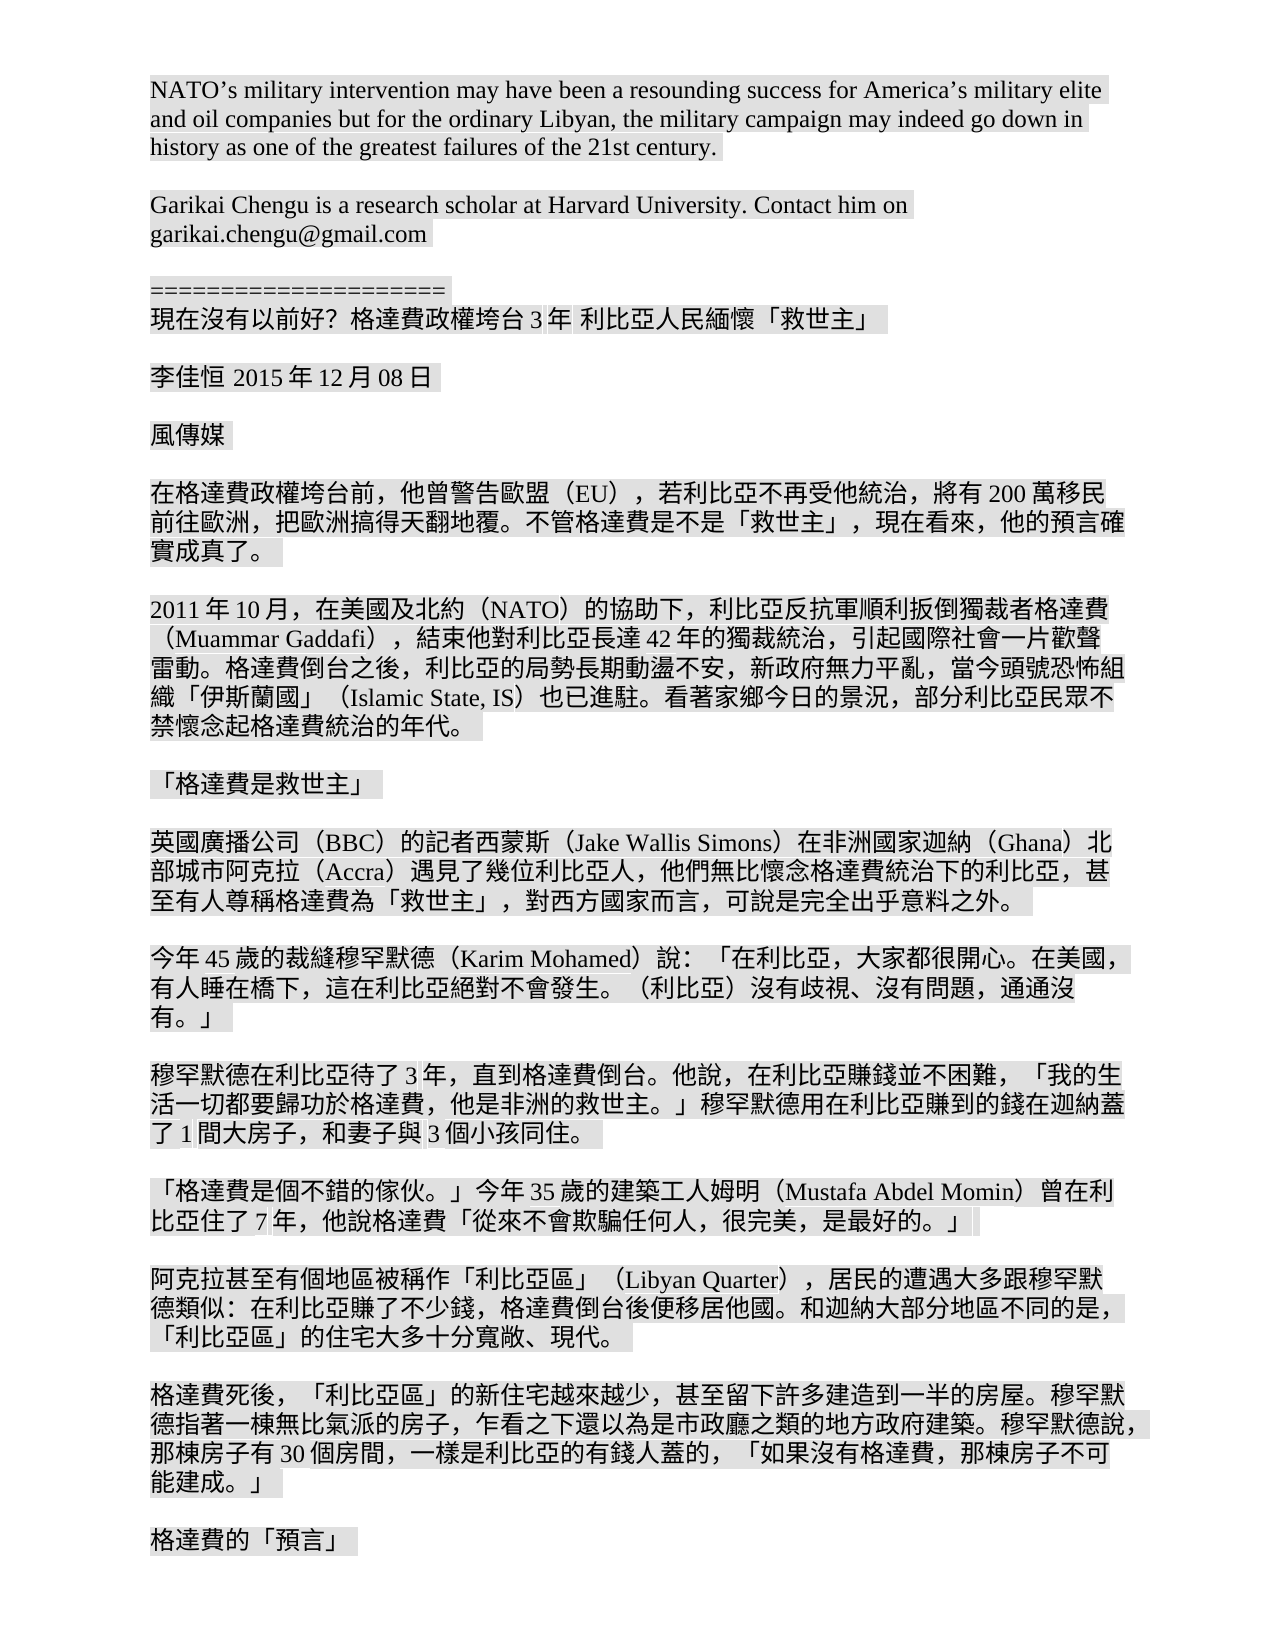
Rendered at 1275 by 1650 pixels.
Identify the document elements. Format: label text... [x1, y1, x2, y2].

text 十年前，花了整整五個晚上，寫了 "伊拉克淪陷記實" 這本小冊子。十年過去了，在美國的 "民主輸出" 與 "人道拯救" 之後，原本在中東世界公衛條件首屈一指的伊拉克，如今已成人間煉獄；生靈塗炭，路有餓莩，槍炮飛彈像雨一樣撒落每一寸土地，數百萬條人命就這樣消失了。 我一直想給這本小冊子寫個第二冊，記錄過去十年來的狀況，同時也想寫個 "利比亞淪陷記實及"敘利亞淪陷記實"，但始終力有餘而心不足，而非心有餘而力不足。這一點小能力是夠的，但心卻難以承受。我總刻意想迴避這類資訊，因為當我知道越多，我就越難面對自己；就跟吸血鬼一樣，只要有鏡子的地方，我就想閉上眼睛，很不想看到自己。 我已經有幾十年的時間不知道自己的模樣了。不想看到的與其說是自己，不如說是不想直視這個真實的世界。一個正常人，如何可能眼睜睜看著這一切極其殘忍毫無人性的血腥、暴力與謊言而能無動於衷？於是，我們只能讓自己盡量變得冷血，變得不正常就是人們所謂正常。 如同伊拉克，利比亞的故事也一樣。美國所指控、而慘遭美軍暴民當街虐殺的所謂獨裁者格達費掌權時，利比亞是全世界最貧窮的國家之一，很快地，它成為非洲最富裕的國家，如今卻滿目瘡痍，更不用說更加慘絕人寰的敘利亞悲歌了。它們過去都曾經是人民生活穩定、福利良好而且迅速欣欣向榮的國家，現在卻全都在美國與西方強權的鐵蹄蹂躪下，飽受屠殺劫掠，成為人間煉獄。 我始終感到很困惑，世界上為什麼會有像美國這樣一個邪惡血腥與殘暴的國家？為什麼人們卻能容忍它的存在，以及容忍它永無止境的血腥暴行？人性之惡究竟有沒有個底線？是非顛倒，善惡易位，人們的智能之低落及易於欺瞞與操弄，或多或少是這一切悲劇的根源。當然，最重要的根源仍然還是 "在乎" 二字。為了個人活下去，我們得學習冷漠，學會無動於衷。冷漠，構成我們每個人的共同罪愆。至於那些無法順利學會的，註定會以各種不同的方式付出他應該付出的代價。 很快地 "那一天" 就會來到，我們目前還活著的每一個人，屆時一個也不例外，統統都得像沈從文說的，埋進泥土裏，等著蛆蟲來收拾。可我希望有一天，能夠有個陌生人來到墳前，告訴地下亡靈，昨日的淚水已成雨水，悲劇遠颺，世界已經不一樣了。 陳真 2017.05.09. ==================== Libya: From Africa’s Richest State Under Gaddafi, to Failed State After NATO Intervention By Garikai Chengu Global Research, September 14, 2016 This week marks the three-year anniversary of the Western-backed assassination of Libya’s former president, Muammar Gaddafi, and the fall of one of Africa’s greatest nations. In 1967 Colonel Gaddafi inherited one of the poorest nations in Africa; however, by the time he was assassinated, Gaddafi had turned Libya into Africa’s wealthiest nation. Libya had the highest GDP per capita and life expectancy on the continent. Less people lived below the poverty line than in the Netherlands. After NATO’s intervention in 2011, Libya is now a failed state and its economy is in shambles. As the government’s control slips through their fingers and into to the militia fighters’ hands, oil production has all but stopped. The militias variously local, tribal, regional, Islamist or criminal, that have plagued Libya since NATO’s intervention, have recently lined up into two warring factions. Libya now has two governments, both with their own Prime Minister, parliament and army. On one side, in the West of the country, Islamist-allied militias took over control of the capital Tripoli and other cities and set up their own government, chasing away a parliament that was elected over the summer. On the other side, in the East of the Country, the “legitimate” government dominated by anti-Islamist politicians, exiled 1,200 kilometers away in Tobruk, no longer governs anything. The fall of Gaddafi’s administration has created all of the country’s worst-case scenarios: Western embassies have all left, the South of the country has become a haven for terrorists, and the Northern coast a center of migrant trafficking. Egypt, Algeria and Tunisia have all closed their borders with Libya. This all occurs amidst a backdrop of widespread rape, assassinations and torture that complete the picture of a state that is failed to the bone. America is clearly fed up with the two inept governments in Libya and is now backing a third force: long-time CIA asset, General Khalifa Hifter, who aims to set himself up as Libya’s new dictator. Hifter, who broke with Gaddafi in the 1980s and lived for years in Langley, Virginia, close to the CIA’s headquarters, where he was trained by the CIA, has taken part in numerous American regime change efforts, including the aborted attempt to overthrow Gaddafi in 1996. In 1991 the New York Times reported that Hifter may have been one of “600 Libyan soldiers trained by American intelligence officials in sabotage and other guerrilla skills…to fit in neatly into the Reagan Administration’s eagerness to topple Colonel Qaddafi”. Hifter’s forces are currently vying with the Al Qaeda group Ansar al-Sharia for control of Libya’s second largest city, Benghazi. Ansar al-Sharia was armed by America during the NATO campaign against Colonel Gaddafi. In yet another example of the U.S. backing terrorists backfiring, Ansar al-Sharia has recently been blamed by America for the brutal assassination of U.S. Ambassador Stevens. Hifter is currently receiving logistical and air support from the U.S. because his faction envision a mostly secular Libya open to Western financiers, speculators, and capital. Perhaps, Gaddafi’s greatest crime, in the eyes of NATO, was his desire to put the interests of local labour above foreign capital and his quest for a strong and truly United States of Africa. In fact, in August 2011, President Obama confiscated $30 billion from Libya’s Central Bank, which Gaddafi had earmarked for the establishment of the African IMF and African Central Bank. In 2011, the West’s objective was clearly not to help the Libyan people, who already had the highest standard of living in Africa, but to oust Gaddafi, install a puppet regime, and gain control of Libya’s natural resources. For over 40 years, Gaddafi promoted economic democracy and used the nationalized oil wealth to sustain progressive social welfare programs for all Libyans. Under Gaddafi’s rule, Libyans enjoyed not only free health-care and free education, but also free electricity and interest-free loans. Now thanks to NATO’s intervention the health-care sector is on the verge of collapse as thousands of Filipino health workers flee the country, institutions of higher education across the East of the country are shut down, and black outs are a common occurrence in once thriving Tripoli. One group that has suffered immensely from NATO’s bombing campaign is the nation’s women. Unlike many other Arab nations, women in Gaddafi’s Libya had the right to education, hold jobs, divorce, hold property and have an income. The United Nations Human Rights Council praised Gaddafi for his promotion of women’s rights. When the colonel seized power in 1969, few women went to university. Today, more than half of Libya’s university students are women. One of the first laws Gaddafi passed in 1970 was an equal pay for equal work law. Nowadays, the new “democratic” Libyan regime is clamping down on women’s rights. The new ruling tribes are tied to traditions that are strongly patriarchal. Also, the chaotic nature of post-intervention Libyan politics has allowed free reign to extremist Islamic forces that see gender equality as a Western perversion. Three years ago, NATO declared that the mission in Libya had been “one of the most successful in NATO history.” Truth is, Western interventions have produced nothing but colossal failures in Libya, Iraq, and Syria. Lest we forget, prior to western military involvement in these three nations, they were the most modern and secular states in the Middle East and North Africa with the highest regional women’s rights and standards of living. A decade of failed military expeditions in the Middle East has left the American people in trillions of dollars of debt. However, one group has benefited immensely from the costly and deadly wars: America’s Military-Industrial-Complex. Building new military bases means billions of dollars for America’s military elite. As Will Blum has pointed out, following the bombing of Iraq, the United States built new bases in Kuwait, Bahrain, Qatar, the United Arab Emirates, Oman and Saudi Arabia. Following the bombing of Afghanistan, the United States is now building military bases in Pakistan, Kazakhstan, Uzbekistan and Tajikistan. Following the recent bombing of Libya, the United States has built new military bases in the Seychelles, Kenya, South Sudan, Niger and Burkina Faso. Given that Libya sits atop the strategic intersection of the African, Middle Eastern and European worlds, Western control of the nation, has always been a remarkably effective way to project power into these three regions and beyond. NATO’s military intervention may have been a resounding success for America’s military elite and oil companies but for the ordinary Libyan, the military campaign may indeed go down in history as one of the greatest failures of the 21st century. Garikai Chengu is a research scholar at Harvard University. Contact him on garikai.chengu@gmail.com ===================== 現在沒有以前好？格達費政權垮台3年 利比亞人民緬懷「救世主」 李佳恒 2015年12月08日 風傳媒 在格達費政權垮台前，他曾警告歐盟（EU），若利比亞不再受他統治，將有200萬移民前往歐洲，把歐洲搞得天翻地覆。不管格達費是不是「救世主」，現在看來，他的預言確實成真了。 2011年10月，在美國及北約（NATO）的協助下，利比亞反抗軍順利扳倒獨裁者格達費（Muammar Gaddafi），結束他對利比亞長達42年的獨裁統治，引起國際社會一片歡聲雷動。格達費倒台之後，利比亞的局勢長期動盪不安，新政府無力平亂，當今頭號恐怖組織「伊斯蘭國」（Islamic State, IS）也已進駐。看著家鄉今日的景況，部分利比亞民眾不禁懷念起格達費統治的年代。 「格達費是救世主」 英國廣播公司（BBC）的記者西蒙斯（Jake Wallis Simons）在非洲國家迦納（Ghana）北部城市阿克拉（Accra）遇見了幾位利比亞人，他們無比懷念格達費統治下的利比亞，甚至有人尊稱格達費為「救世主」，對西方國家而言，可說是完全出乎意料之外。 今年45歲的裁縫穆罕默德（Karim Mohamed）說：「在利比亞，大家都很開心。在美國，有人睡在橋下，這在利比亞絕對不會發生。（利比亞）沒有歧視、沒有問題，通通沒有。」 穆罕默德在利比亞待了3年，直到格達費倒台。他說，在利比亞賺錢並不困難，「我的生活一切都要歸功於格達費，他是非洲的救世主。」穆罕默德用在利比亞賺到的錢在迦納蓋了1間大房子，和妻子與3個小孩同住。 「格達費是個不錯的傢伙。」今年35歲的建築工人姆明（Mustafa Abdel Momin）曾在利比亞住了7年，他說格達費「從來不會欺騙任何人，很完美，是最好的。」 阿克拉甚至有個地區被稱作「利比亞區」（Libyan Quarter），居民的遭遇大多跟穆罕默德類似：在利比亞賺了不少錢，格達費倒台後便移居他國。和迦納大部分地區不同的是，「利比亞區」的住宅大多十分寬敞、現代。 格達費死後，「利比亞區」的新住宅越來越少，甚至留下許多建造到一半的房屋。穆罕默德指著一棟無比氣派的房子，乍看之下還以為是市政廳之類的地方政府建築。穆罕默德說，那棟房子有30個房間，一樣是利比亞的有錢人蓋的，「如果沒有格達費，那棟房子不可能建成。」 格達費的「預言」 西蒙斯和穆罕默德、姆明等人談話時，一名36歲的男子洛博（Amadu）始終在旁靜靜聽著。最後，一臉愁容的洛博開始娓娓道來自己的故事，「我的夢想已經幻滅了。」 2010年，為了前往利比亞，洛博和一票朋友冒著生命危險穿越撒哈拉沙漠。到了利比亞之後，洛博開始當鋪瓦工人，在利比亞內戰於2011年爆發之前，洛博已經存下3500美元（約新台幣11萬5000元）。利比亞內戰爆發後，洛博身無分文地逃到迦納。 格達費是個無情的獨裁者，但在他執政的最後幾年，利比亞的經濟狀況相對富裕、穩定，是不少非洲移民的天堂。西蒙斯形容，當時有不少利比亞人靠著辛勤工作，擺脫貧窮的迴圈。而現在的利比亞，已經淪為恐怖組織、人口販運組織的溫床，國際社會承認的「中央政府」被迫困守東北端城市托布魯克（Tobruk）。 IS在利比亞沿海押解人質（美聯社圖片） 葉哈雅（Eliyas Yahya）激動地說：「為什麼要殺了他？你們靠著殺人來解決問題，但現在問題更嚴重了！」這些利比亞人異口同聲地說，迦納一無是處，青年失業率高的嚇人，唯一的去處是——歐洲。「現在是歐洲、歐洲、歐洲！」葉哈雅說，大家都想去歐洲。 在格達費政權垮台前，他曾威脅歐盟（EU），若利比亞不再受他統治，將有200萬移民前往歐洲，把歐洲搞得天翻地覆。不管格達費是不是「救世主」，現在看來，他的預言確實成真了。 =================== 【第136期】格達費身後5年的利比亞：從平靜祥和到趨於崩潰 兩岸犇報 2016-11-17 文編／江英士 根據大陸《參考消息》的報導，2011年10月20日，利比亞強人格達費遭到槍殺。當時，利比亞民眾走上街頭歡慶「革命」勝利，西方國家領導人稱讚利比亞人民選擇自由、民主，並承諾給與支持和幫助。 5年後的今天，利比亞流傳著一個家喻戶曉的段子：「格達費死後的利比亞，我們以為會變成迪拜（象征開放、富庶和現代化），沒想到成了索馬里亞。」由於持續內戰使國家面臨分裂危機，國民經濟瀕臨崩潰，人民生活舉步維艱。如今的利比亞已像一列失控的火車，似乎在不可逆轉地滑向深淵。 內戰前的人民福利 哈立德是一名36歲的公務員和4個孩子的父親，他說：「革命之前的日子比現在好多了，那時候政府給我的家庭發放補貼，滿足我們一家6口的基本生活需要根本不是問題，而現在這對於我來說是一個艱難的挑戰！我覺得自己快撐不下去了！」 塔拉貝爾斯今年45歲，是一名電腦程序設計員。他說：「2011年之前，政府對我們生活的基本需求都提供有力保障，包括免費醫療、免費教育和生活物資補貼。但現在，我不得不想盡辦法去獲得家庭的日常生活所需。我母親是糖尿病患者，過去她在醫院可以免費接受胰島素治療，但現在我們只能去私營藥店高價購買胰島素。我兒子今年1歲，現在他需要注射的疫苗也很難弄到，政府供應十分有限，我現在很擔心他是否能及時注射疫苗，健康地成長。」 國家面臨分裂危機 格達費時代，中央政府主管外交、軍事和涉及國家經濟民生等重大事項的政策制定和執行，各級政府和市政委員會負責具體日常事務和社會保障，這套系統相對穩定有效地運轉了數十年。 5年後，利比亞陷入無休止的內戰，不同政治派別和武裝團夥的利益衝突以及「伊斯蘭國」組織的滲透，使利比亞國土上出現了「四個政府」並存的局面。其中，聯合國承認的利比亞民族團結政府有名無實，缺乏施政基礎和民意支持而舉步維艱。 代表世俗勢力的東部和代表宗教勢力的西部這兩個政府背後是長期積累的深刻矛盾和利益衝突。當地政治分析人士認為，如果內戰持續下去，國家分裂將不可避免，未來利比亞可能按照地緣和文化分裂成西部、東部和南部三個國家。 國民經濟面臨崩潰 利比亞是非洲石油探明儲量最多的國家，石油是利比亞的經濟命脈和主要支柱，95%以上的出口收入來自石油。5年來，隨著局勢劇變，內戰衝突愈演愈烈，石油產量隨之下滑。目前該國石油的日產量只有35萬桶，不到格達費時代的1/4。 內戰持續和「伊斯蘭國」組織等極端勢力的侵入使該國原油基礎設施和港口遭到破壞。而利比亞國家石油公司組織獨立武裝人員控制產油區，不聽從東西政府號令，儼然成為「國中之國」，石油收入無法得到合理分配。 石油產量銳減加上國際油價暴跌，給利比亞國家財政造成巨大打擊，外匯儲量急劇下降。由於產業結構單一，利比亞過去大量商品依靠進口，現在購買力下降，結果造成市場商品物資短缺，通貨膨脹，經濟陷於崩潰邊緣。 格達費時代後期，聯合國已解除對利比亞的經濟制裁，利比亞政府也放開了對外國投資的限制，擁有石油美元支付能力的利比亞迅速成為本地區外國投資青睞的熱點，大量外國投資和工程承包公司進入利比亞。但5年後，幾乎所有外國公司都已撤離利比亞，未完成的工程項目成為一片廢墟，外國項目公司的工程營地早已被盜搶一空。 民眾生活舉步維艱 憑借油氣資源帶來的豐厚收入，利比亞人民的生活水平在非洲曾經名列前茅。根據利比亞的法律，銀行屬於國有，公民可獲得無息貸款；部分利比亞石油收入直接劃入每個利比亞公民的銀行賬戶；生活用電免費，公民享有免費醫療和免費教育，如果國內教育或醫療條件不能滿足需要，政府會資助公民出國留學或接受治療，每個月發放2300美元住宿和交通補貼；國家糧食、食糖、茶葉等生活必需品實行價格補貼；利比亞公民購買汽車，政府會提供相當於車價50%的補貼；在就業問題上，如果大學畢業生暫時沒找到工作，政府會支付其相當於平均水平的補貼，直到找到工作為止。 而現在由於通貨膨脹，購買力縮水，利比亞民眾的基本生活物資都很難有保障，更談不上過往的奢侈消費。教育和醫療資源短缺，失學兒童日益增加，醫院缺醫少藥，病患得不到及時救治，大學和醫院裡的外國教授和專家都已撤離。城市供水供電時常中斷，電話、網絡系統大面積癱瘓。幾十萬利比亞人為逃避戰亂移居周邊鄰國，淪為難民。 除了生活上的困難，利比亞民眾的人身和財產安全也無法得到保障。市場裡有人兜售武器彈藥，武裝匪徒團夥充斥城市，綁架、勒索等各類犯罪案件層出不窮。警察系統幾近癱瘓，根本無法履行維護社會治安的職責。不同派別的民兵武裝隨處設卡，征收過路費和保護費，還時不時為爭奪地盤大打出手。整個國家陷入無政府狀態。 ================== 影片：https://www.youtube.com/watch?v=WauktZaT6go 上傳日期：2011年11月4日 在1951年時利比亞是世界上最貧窮的國家 北約入侵前利比亞人享有非洲的最高生活標準 排在俄羅斯、巴西和沙烏地阿拉伯前 在利比亞，家被視為人權 新婚夫婦獲得5萬美元購買自己的家 電力免費給所有人 格達費之前，少於五分一利比亞人識字 現在教育是免費和高質 識字率是83％ 醫療亦是免費及高質 如果利比亞人不能在利比亞找到他們需要的教育和保健 那麼利比亞政府資助他們到國外獲得它 法律規定所有貸款均為免息0％ 如果一個利比亞人購買一輛車 政府支付價錢的50％ 汽油的價格是0.14美元 任何利比亞人想要成為農夫會被給予 免費使用土地、一個家、設備、禽畜和種子 2011年7月1日 有170萬人聚集在Tripoli綠色廣場 反對北約對利比亞的轟炸 這代表了95％的Tripoli人口 也是1/3的利比亞人口 利比亞的中央銀行是獨立的 不像其他西方國家銀行 利比亞的銀行沒有被Rothschild家族擁有 發行的貨幣沒有負債 1990年代利比亞被指控要為Lockerbie空難負責 之後美國被人發現付了每位證人400萬美金來指控利比亞嫌疑犯 格達費同時為了改變利比亞原油只能收美元結算而努力 轉為非洲共同貨幣Gold African Dinar 利比亞反抗軍的第一步行動就是成立中央銀行 如同西方的銀行 被Rothschild家族擁有 格達費不像西方領袖出賣他的人民 利比亞沒有負債 英文原版在這邊 作者有詳細列出資料出處 http://youtu.be/aJURNC0e6Ek 這個論壇有比較詳細的討論 http://www.islamicboard.com/world-aff... 以下這段轉貼自維基百科 對利比亞原本生活的描述 From 1977 onward, per capita income in the country rose to more than US $11,000, the fifth-highest in Africa, while the Human Development Index became the highest in Africa and greater than that of Saudi Arabia. This was achieved without borrowing any foreign loans, keeping Libya debt-free. In addition, the country's literacy rate rose from 10% to 90%, life expectancy rose from 57 to 77 years, equal rights were established for women and black people, employment opportunities were established for migrant workers, and welfare systems were introduced that allowed access to free education, free healthcare, and financial assistance for housing. The Great Manmade River was also built to allow free access to fresh water across large parts of the country. In addition, financial support was provided for university scholarships and employment programs. 更多影片 1.英國女記者Lizzy Ph elan訴說利比亞真相：事實都被西方媒體扭曲了 http://www.youtube.com/embed/SH-4VW49icQ [150, 75, 1125, 1556]
